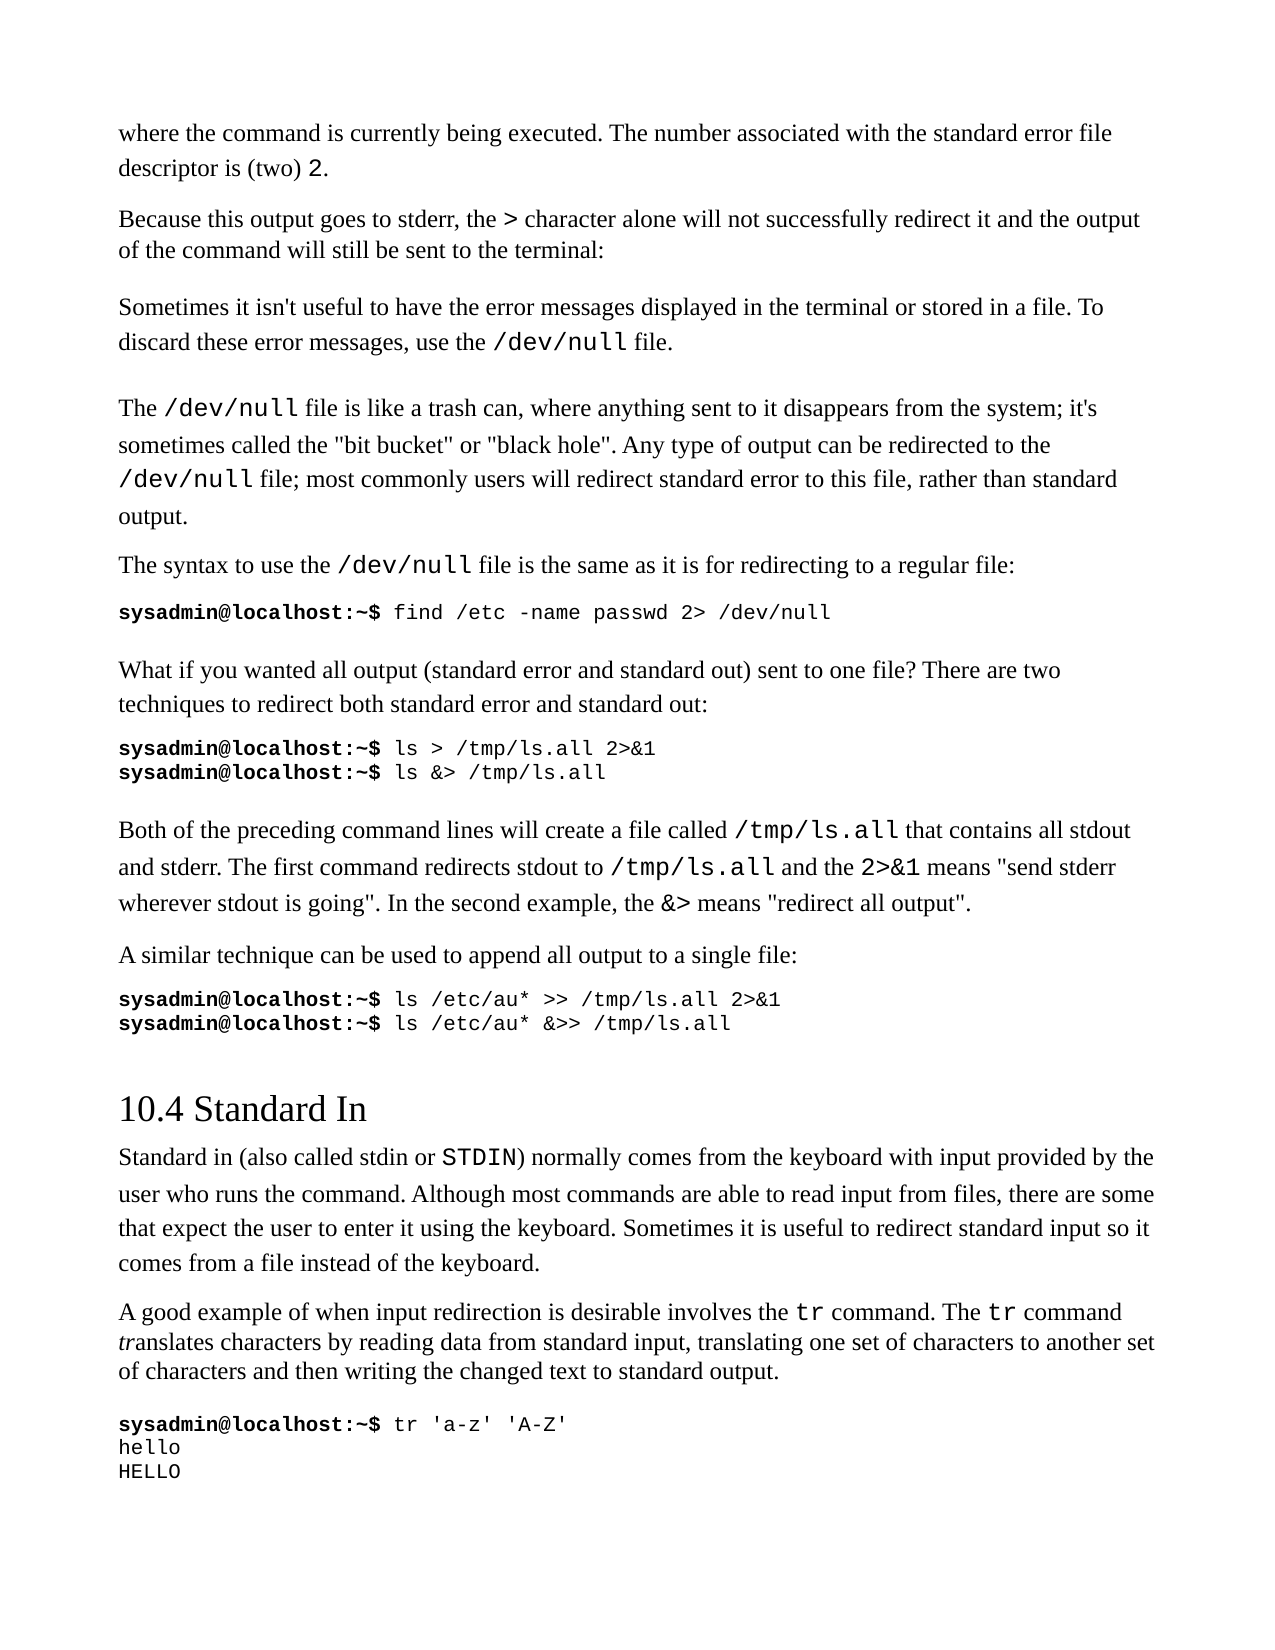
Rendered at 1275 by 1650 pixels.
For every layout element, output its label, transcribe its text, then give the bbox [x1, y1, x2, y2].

text Both of the preceding command lines will create a file called /tmp/ls.all that contains all stdout and stderr. The first command redirects stdout to /tmp/ls.all and the 2>&1 means "send stderr wherever stdout is going". In the second example, the &> means "redirect all output". [118, 815, 1157, 919]
text Standard in (also called stdin or STDIN) normally comes from the keyboard with input provided by the user who runs the command. Although most commands are able to read input from files, there are some that expect the user to enter it using the keyboard. Sometimes it is useful to redirect standard input so it comes from a file instead of the keyboard. [118, 1142, 1157, 1276]
text A similar technique can be used to append all output to a single file: [118, 940, 1157, 968]
text hello [118, 1437, 1157, 1461]
text What if you wanted all output (standard error and standard out) sent to one file? There are two techniques to redirect both standard error and standard out: [118, 655, 1157, 718]
text The /dev/null file is like a trash can, where anything sent to it disappears from the system; it's sometimes called the "bit bucket" or "black hole". Any type of output can be redirected to the /dev/null file; most commonly users will redirect standard error to this file, rather than standard output. [118, 393, 1157, 530]
text sysadmin@localhost:~$ ls /etc/au* >> /tmp/ls.all 2>&1 [118, 989, 1157, 1012]
text sysadmin@localhost:~$ find /etc -name passwd 2> /dev/null [118, 602, 1157, 625]
text HELLO [118, 1461, 1157, 1485]
text Sometimes it isn't useful to have the error messages displayed in the terminal or stored in a file. To discard these error messages, use the /dev/null file. [118, 292, 1157, 358]
text sysadmin@localhost:~$ ls /etc/au* &>> /tmp/ls.all [118, 1012, 1157, 1036]
text sysadmin@localhost:~$ tr 'a-z' 'A-Z' [118, 1414, 1157, 1437]
text The syntax to use the /dev/null file is the same as it is for redirecting to a regular file: [118, 550, 1157, 581]
text Because this output goes to stderr, the > character alone will not successfully redirect it and the output of the command will still be sent to the terminal: [118, 204, 1157, 264]
subtitle 10.4 Standard In [118, 1086, 1157, 1129]
text A good example of when input redirection is desirable involves the tr command. The tr command translates characters by reading data from standard input, translating one set of characters to another set of characters and then writing the changed text to standard output. [118, 1297, 1157, 1385]
text sysadmin@localhost:~$ ls > /tmp/ls.all 2>&1 [118, 738, 1157, 762]
text sysadmin@localhost:~$ ls &> /tmp/ls.all [118, 762, 1157, 786]
text where the command is currently being executed. The number associated with the standard error file descriptor is (two) 2. [118, 118, 1157, 183]
